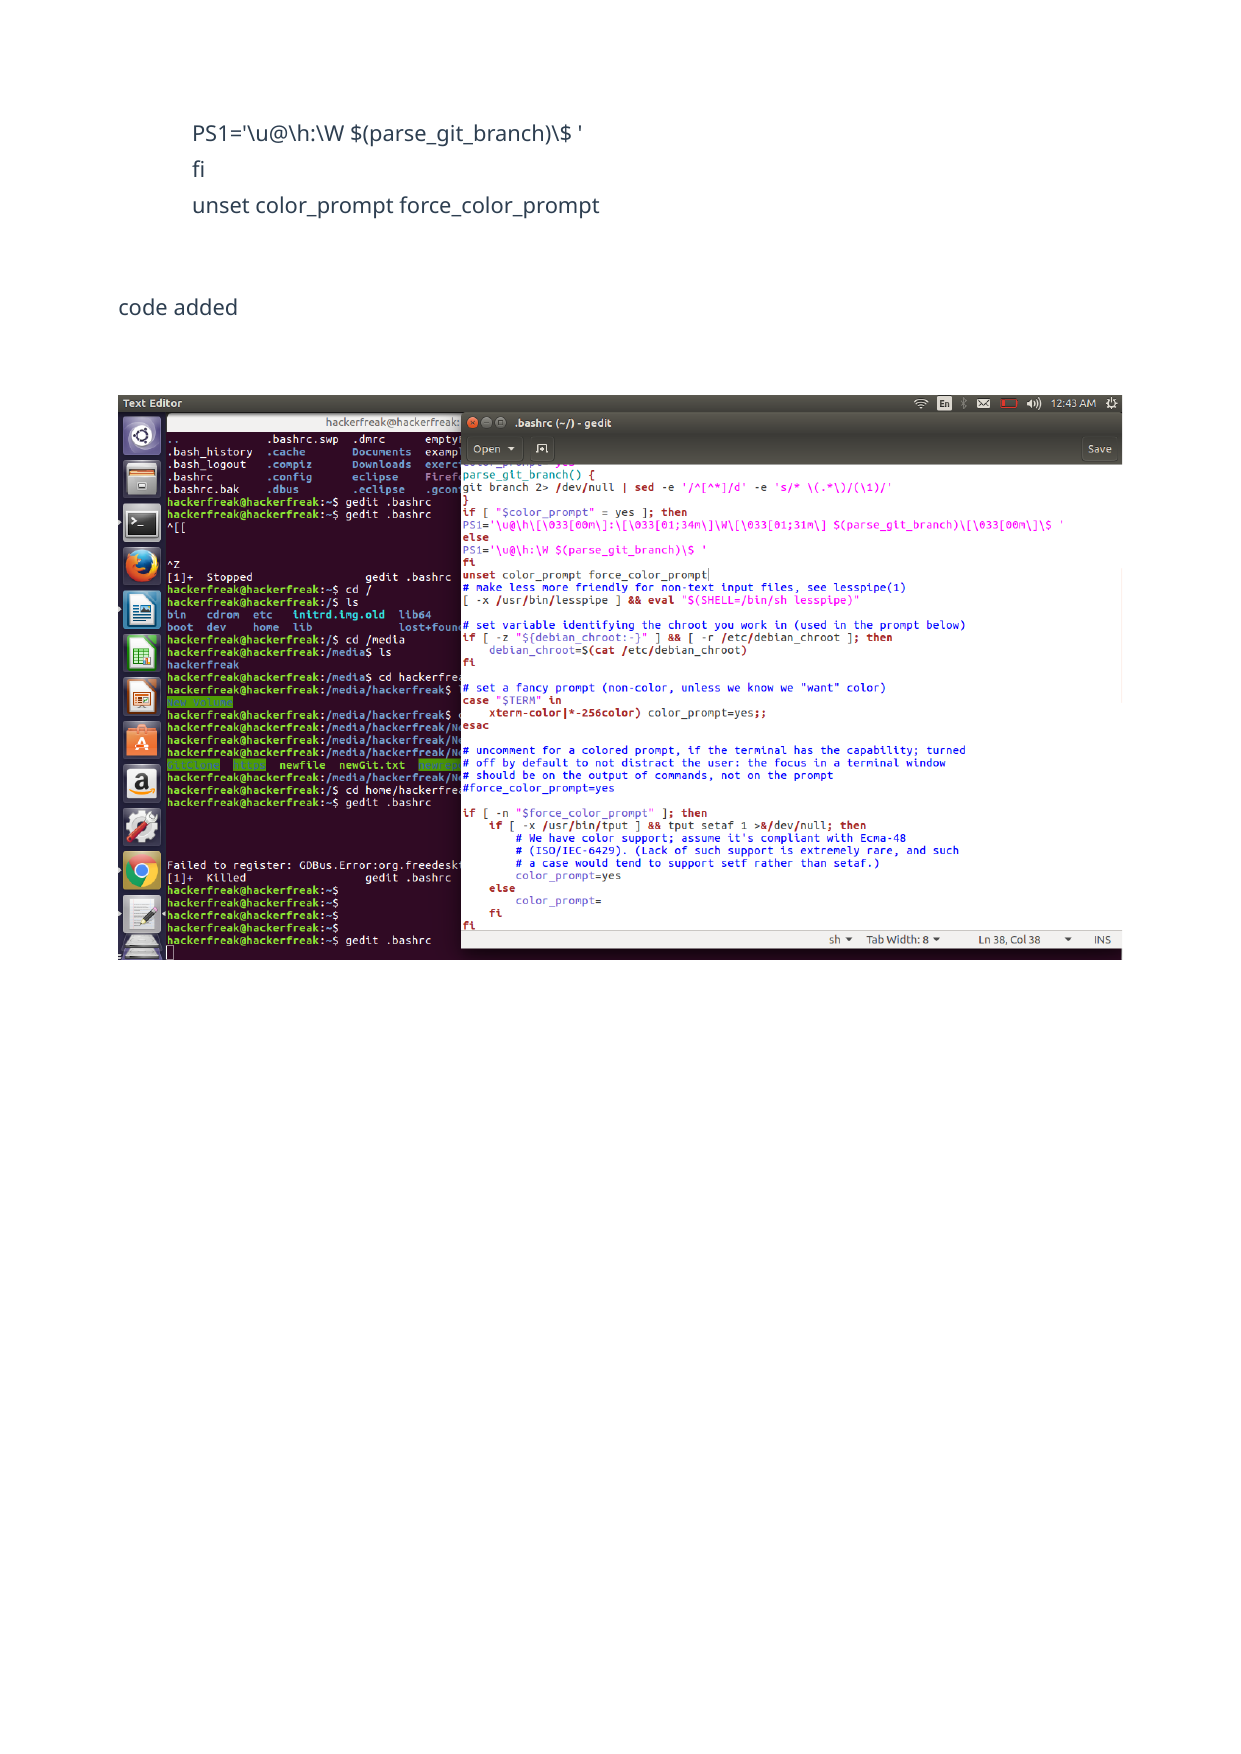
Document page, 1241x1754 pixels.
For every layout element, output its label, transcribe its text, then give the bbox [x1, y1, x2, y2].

text code added [118, 292, 1122, 322]
list PS1='\u@\h:\W $(parse_git_branch)\$ ' fi unset color_prompt force_color_prompt [118, 118, 1122, 219]
picture [118, 395, 1123, 960]
